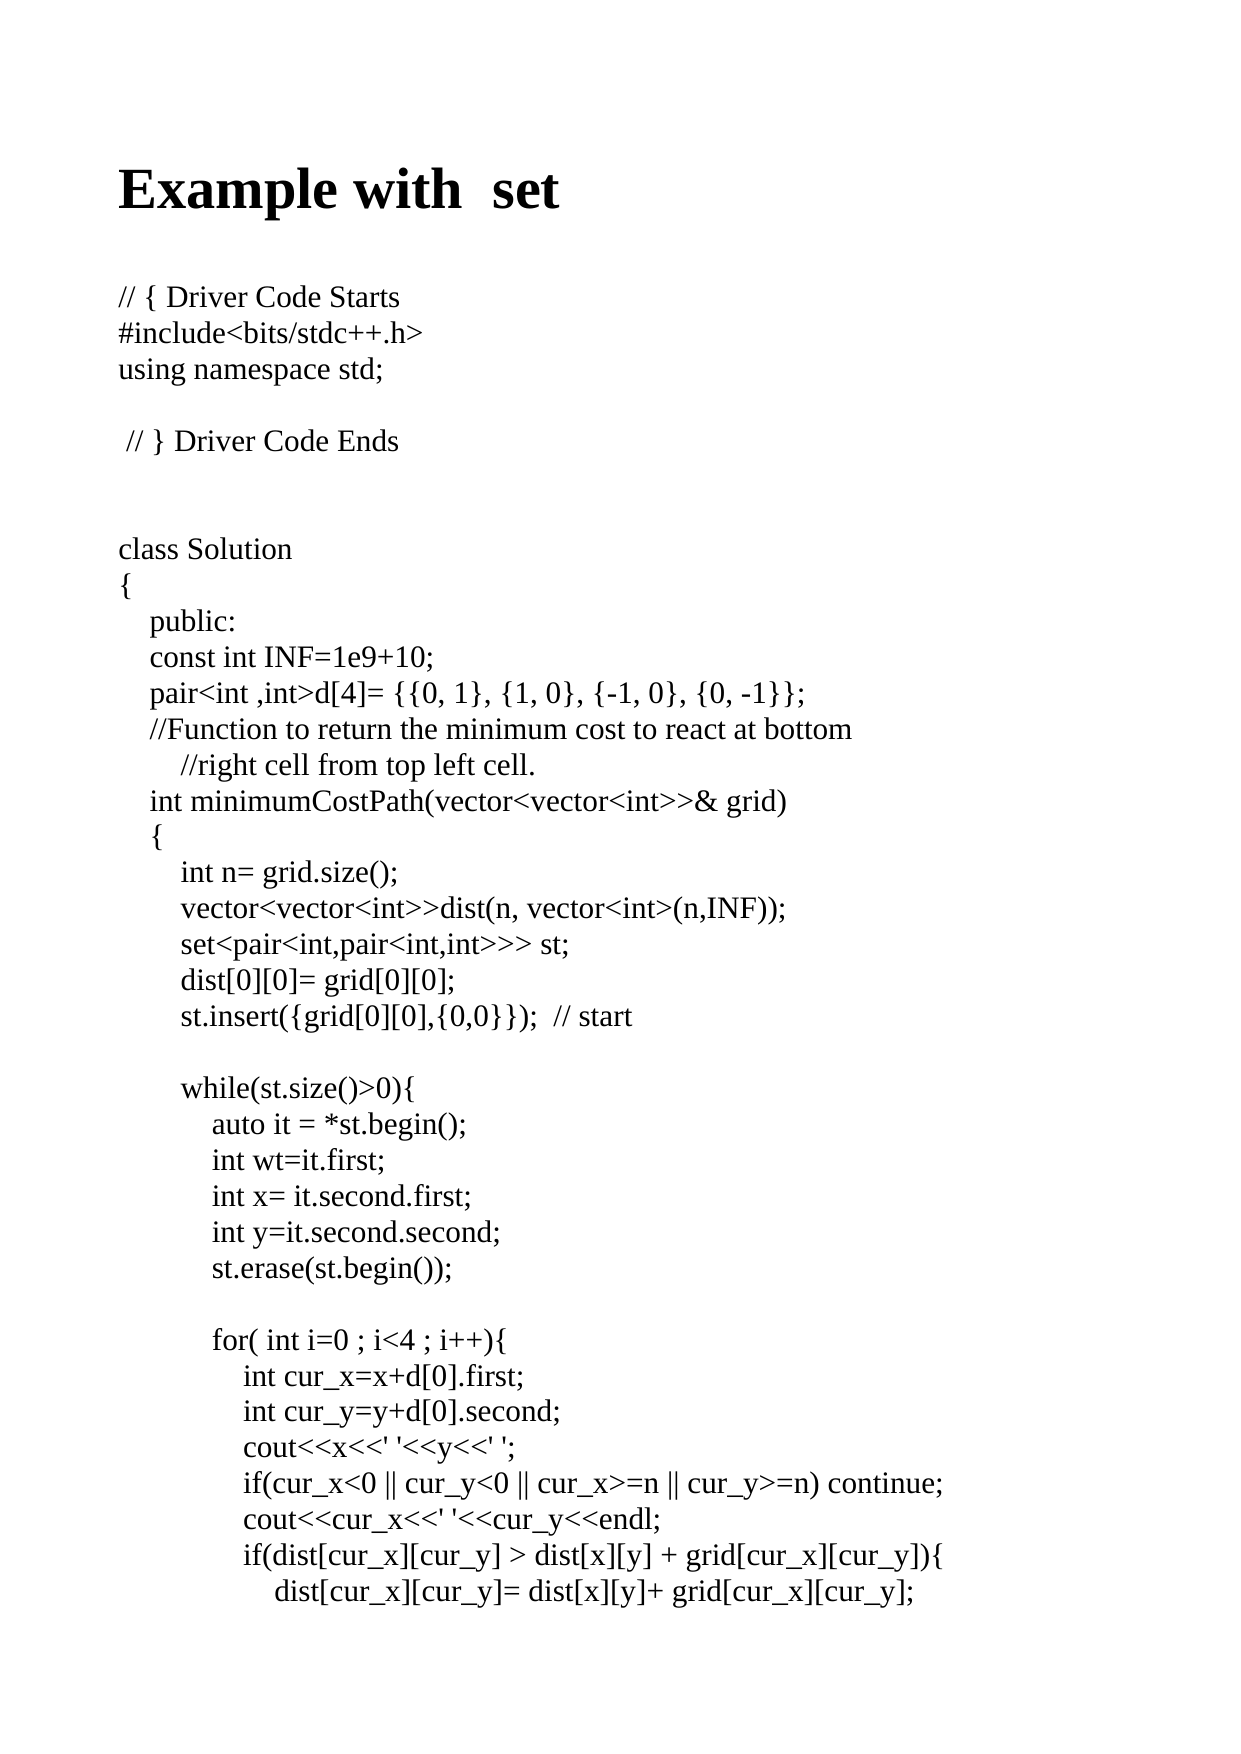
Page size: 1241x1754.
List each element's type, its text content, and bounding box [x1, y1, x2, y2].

text cout<<x<<' '<<y<<' '; [118, 1429, 1122, 1464]
text st.insert({grid[0][0],{0,0}}); // start [118, 997, 1122, 1033]
text class Solution [118, 530, 1122, 566]
text int x= it.second.first; [118, 1177, 1122, 1213]
text int cur_y=y+d[0].second; [118, 1393, 1122, 1429]
text if(dist[cur_x][cur_y] > dist[x][y] + grid[cur_x][cur_y]){ [118, 1536, 1122, 1572]
text Example with set [118, 154, 1122, 221]
text dist[0][0]= grid[0][0]; [118, 961, 1122, 997]
text // { Driver Code Starts [118, 279, 1122, 314]
text vector<vector<int>>dist(n, vector<int>(n,INF)); [118, 889, 1122, 926]
text using namespace std; [118, 351, 1122, 386]
text int n= grid.size(); [118, 854, 1122, 889]
text #include<bits/stdc++.h> [118, 314, 1122, 351]
text { [118, 566, 1122, 602]
text set<pair<int,pair<int,int>>> st; [118, 926, 1122, 961]
text if(cur_x<0 || cur_y<0 || cur_x>=n || cur_y>=n) continue; [118, 1464, 1122, 1501]
text //right cell from top left cell. [118, 746, 1122, 782]
text dist[cur_x][cur_y]= dist[x][y]+ grid[cur_x][cur_y]; [118, 1572, 1122, 1608]
text int y=it.second.second; [118, 1213, 1122, 1249]
text int minimumCostPath(vector<vector<int>>& grid) [118, 782, 1122, 818]
text const int INF=1e9+10; [118, 638, 1122, 674]
text cout<<cur_x<<' '<<cur_y<<endl; [118, 1501, 1122, 1536]
text public: [118, 602, 1122, 638]
text //Function to return the minimum cost to react at bottom [118, 710, 1122, 746]
text st.erase(st.begin()); [118, 1249, 1122, 1285]
text int cur_x=x+d[0].first; [118, 1357, 1122, 1393]
text for( int i=0 ; i<4 ; i++){ [118, 1321, 1122, 1357]
text { [118, 818, 1122, 854]
text auto it = *st.begin(); [118, 1105, 1122, 1141]
text pair<int ,int>d[4]= {{0, 1}, {1, 0}, {-1, 0}, {0, -1}}; [118, 674, 1122, 710]
text while(st.size()>0){ [118, 1069, 1122, 1105]
text // } Driver Code Ends [118, 422, 1122, 458]
text int wt=it.first; [118, 1141, 1122, 1177]
